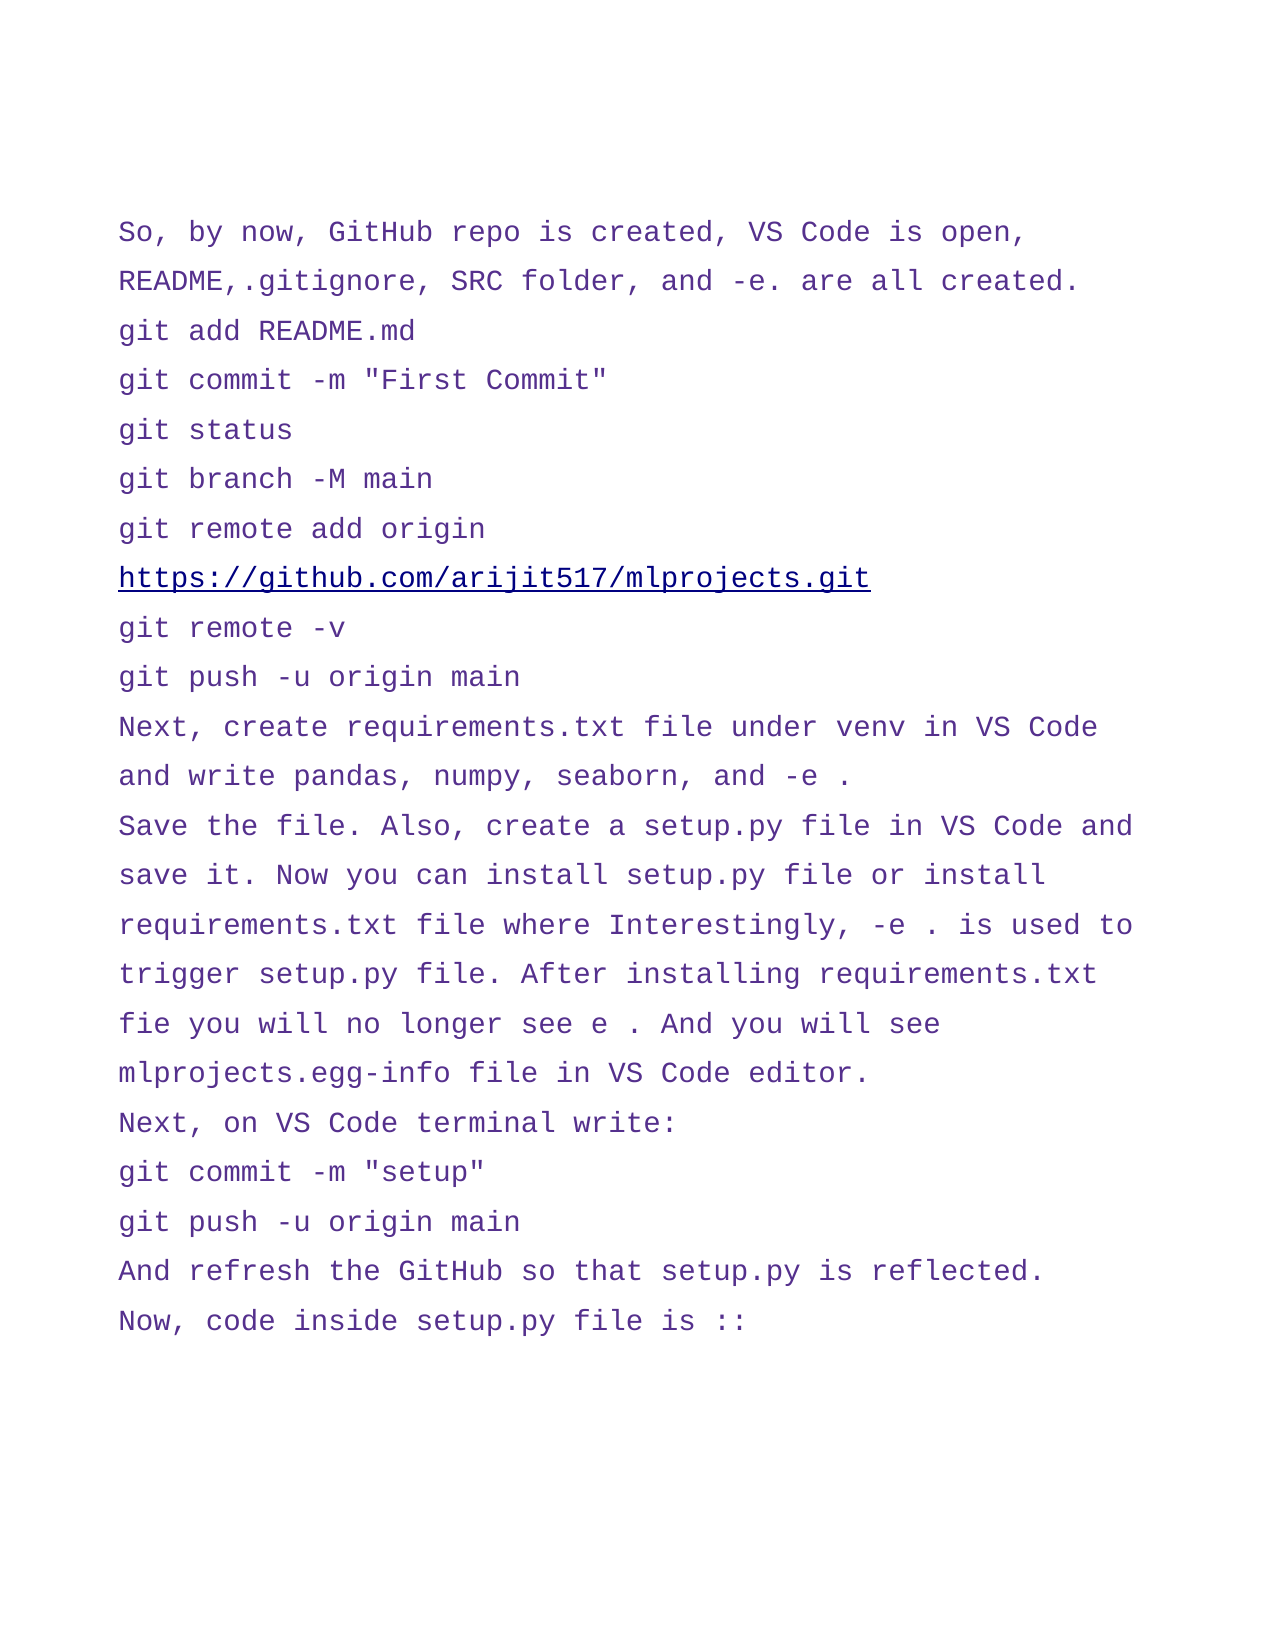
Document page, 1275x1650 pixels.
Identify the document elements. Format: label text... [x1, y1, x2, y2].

text Next, create requirements.txt file under venv in VS Code and write pandas, numpy, seaborn, and -e . [118, 712, 1157, 794]
text And refresh the GitHub so that setup.py is reflected. [118, 1256, 1157, 1289]
text Next, on VS Code terminal write: [118, 1108, 1157, 1141]
text git commit -m "setup" [118, 1157, 1157, 1190]
text git push -u origin main [118, 662, 1157, 695]
text git remote add origin https://github.com/arijit517/mlprojects.git [118, 514, 1157, 596]
text git remote -v [118, 613, 1157, 646]
text git add README.md [118, 316, 1157, 349]
text Save the file. Also, create a setup.py file in VS Code and save it. Now you can install setup.py file or install requirements.txt file where Interestingly, -e . is used to trigger setup.py file. After installing requirements.txt fie you will no longer see e . And you will see mlprojects.egg-info file in VS Code editor. [118, 811, 1157, 1091]
text git status [118, 415, 1157, 448]
text So, by now, GitHub repo is created, VS Code is open, README,.gitignore, SRC folder, and -e. are all created. [118, 217, 1157, 299]
text Now, code inside setup.py file is :: [118, 1306, 1157, 1339]
text git push -u origin main [118, 1207, 1157, 1240]
text git branch -M main [118, 464, 1157, 497]
text git commit -m "First Commit" [118, 366, 1157, 398]
